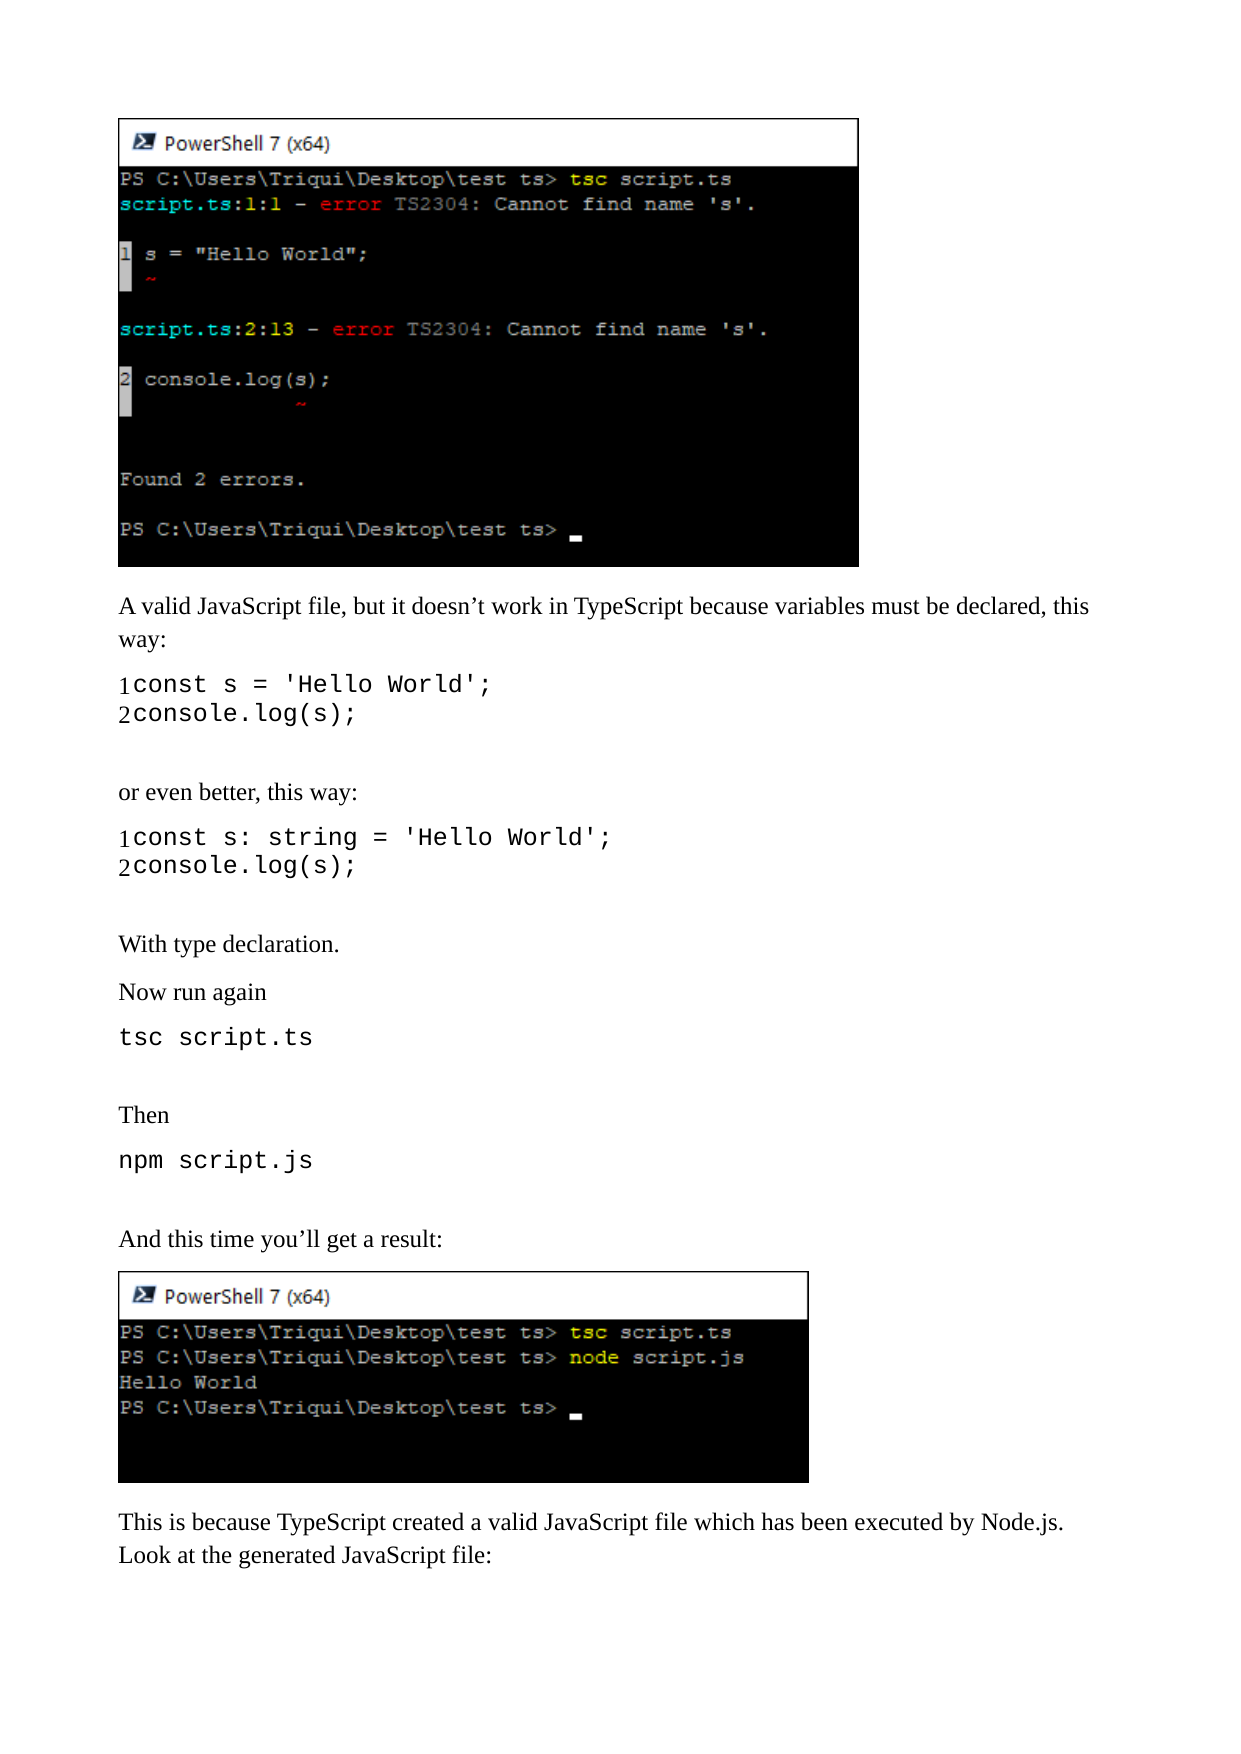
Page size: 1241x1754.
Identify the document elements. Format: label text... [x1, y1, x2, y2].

table_header const s: string = 'Hello World'; console.log(s); [133, 824, 621, 882]
table_header const s = 'Hello World'; console.log(s); [133, 671, 500, 729]
text Then [118, 1100, 1122, 1129]
table_header 1 2 [118, 671, 133, 729]
text or even better, this way: [118, 777, 1122, 805]
text Now run again [118, 977, 1122, 1006]
text With type declaration. [118, 929, 1122, 958]
picture [118, 118, 859, 567]
table_header tsc script.ts [118, 1025, 317, 1053]
text A valid JavaScript file, but it doesn’t work in TypeScript because variables must be declared, this way: [118, 591, 1122, 653]
text And this time you’ll get a result: [118, 1224, 1122, 1253]
table_header 1 2 [118, 824, 133, 882]
table_header npm script.js [118, 1148, 317, 1176]
picture [118, 1271, 809, 1483]
text This is because TypeScript created a valid JavaScript file which has been executed by Node.js. Look at the generated JavaScript file: [118, 1507, 1122, 1568]
